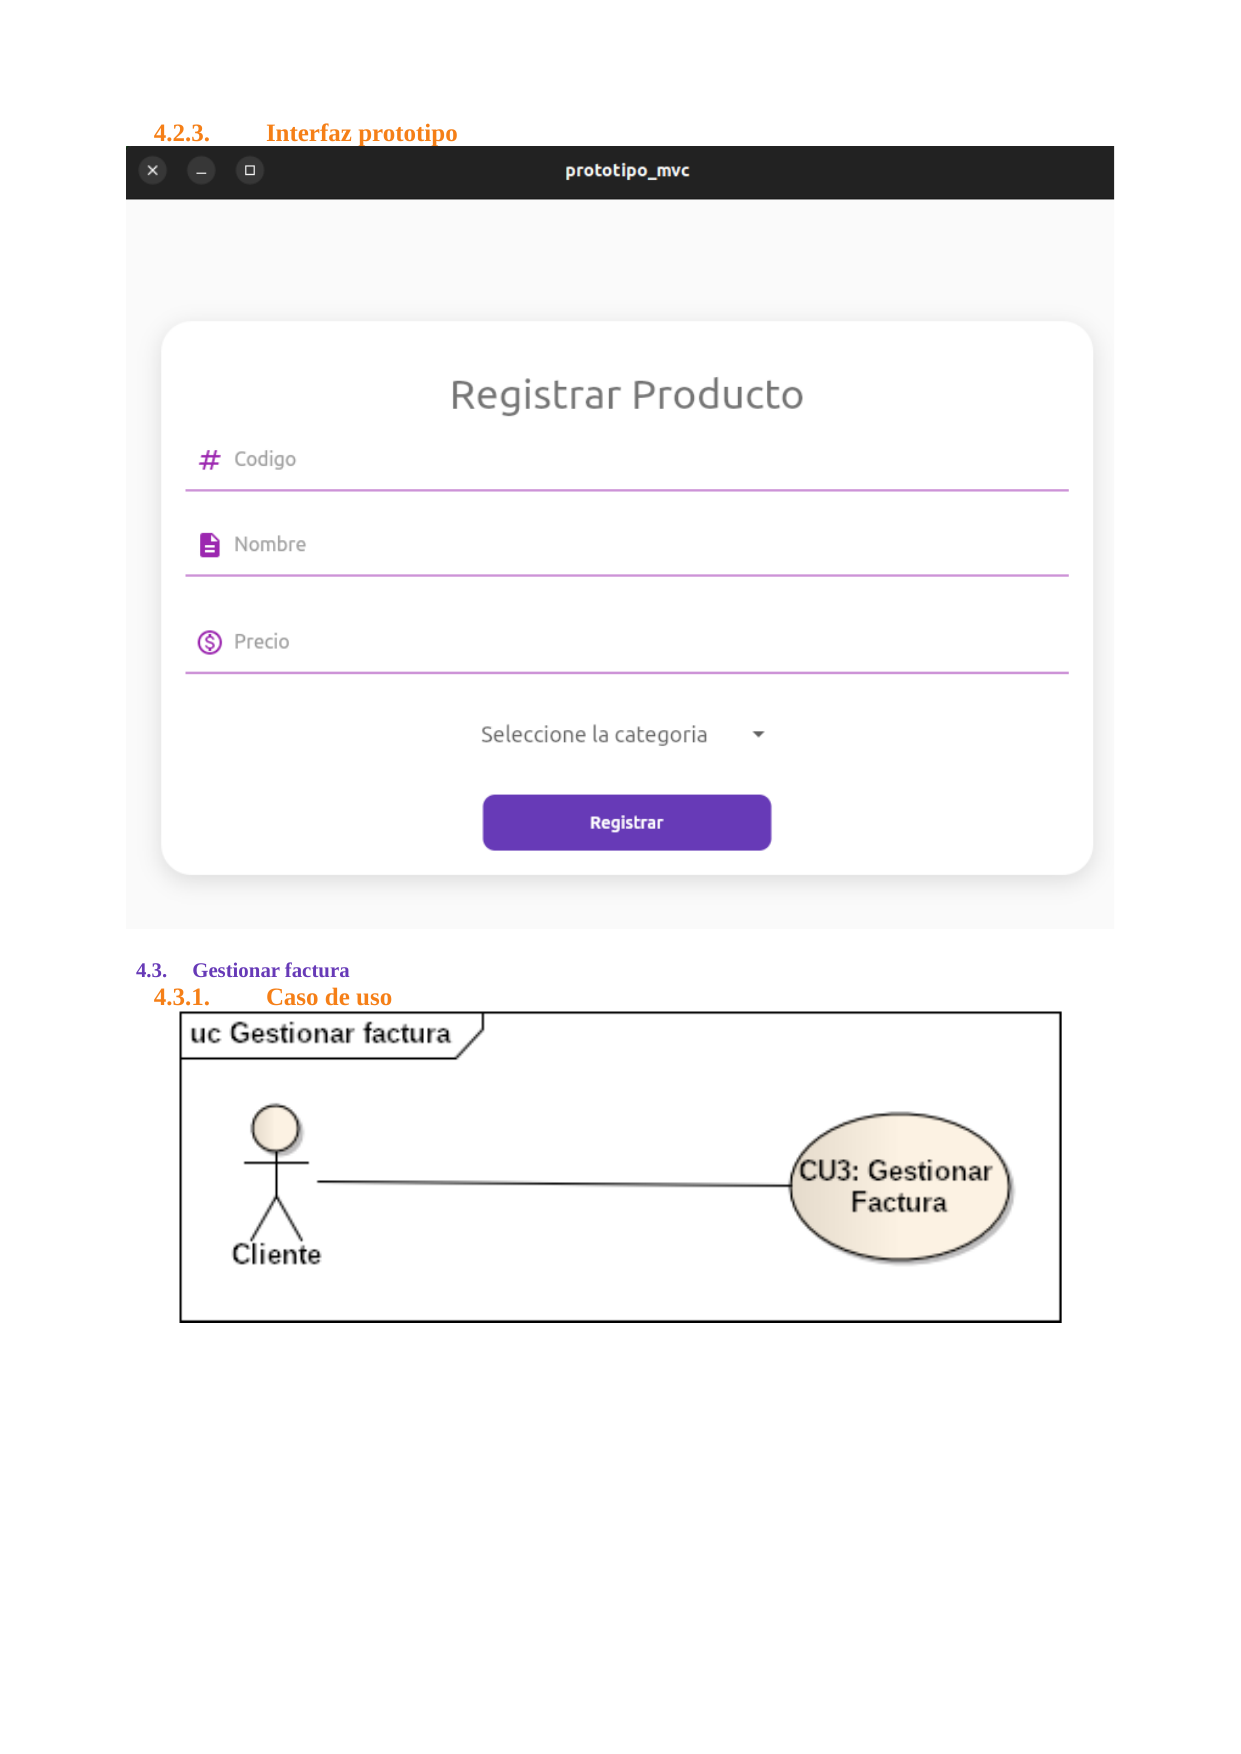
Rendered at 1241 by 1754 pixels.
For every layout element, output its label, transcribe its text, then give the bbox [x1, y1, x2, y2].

picture [126, 146, 1115, 929]
subtitle Gestionar factura [118, 957, 1122, 982]
picture [178, 1010, 1062, 1323]
subtitle Interfaz prototipo [118, 118, 1122, 147]
subtitle Caso de uso [118, 982, 1122, 1010]
